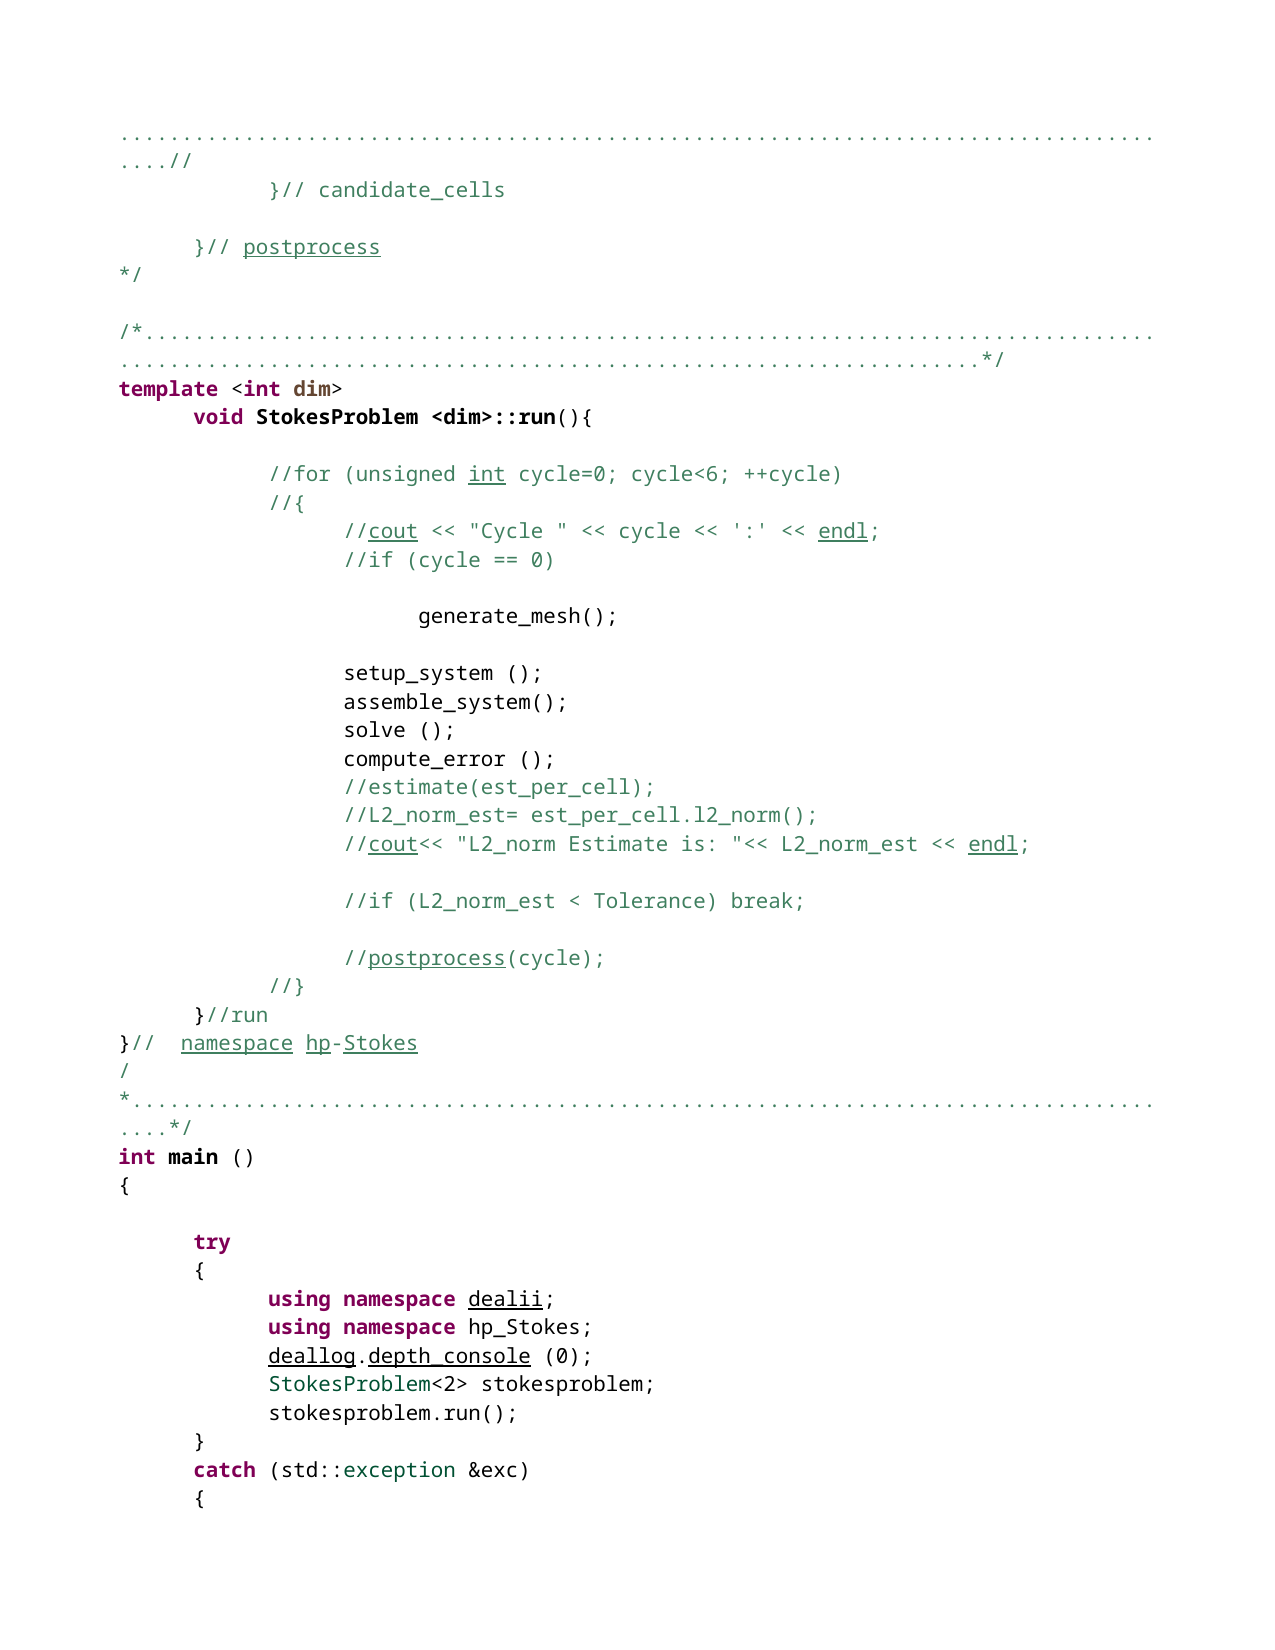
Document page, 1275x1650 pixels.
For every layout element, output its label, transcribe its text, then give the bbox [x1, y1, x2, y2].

text int main () [118, 1142, 1157, 1170]
text /*......................................................................................*/ [118, 1057, 1157, 1142]
text using namespace hp_Stokes; [118, 1312, 1157, 1341]
text //L2_norm_est= est_per_cell.l2_norm(); [118, 801, 1157, 829]
text catch (std::exception &exc) [118, 1455, 1157, 1483]
text generate_mesh(); [118, 602, 1157, 630]
text }//run [118, 1000, 1157, 1028]
text }// namespace hp-Stokes [118, 1028, 1157, 1057]
text stokesproblem.run(); [118, 1398, 1157, 1426]
text compute_error (); [118, 744, 1157, 772]
text setup_system (); [118, 658, 1157, 687]
text //} [118, 971, 1157, 1000]
text { [118, 1483, 1157, 1512]
text //cout<< "L2_norm Estimate is: "<< L2_norm_est << endl; [118, 829, 1157, 857]
text solve (); [118, 715, 1157, 744]
text //cout << "Cycle " << cycle << ':' << endl; [118, 516, 1157, 545]
text //if (cycle == 0) [118, 545, 1157, 573]
text .......................................................................................// [118, 118, 1157, 175]
text } [118, 1426, 1157, 1455]
text //postprocess(cycle); [118, 943, 1157, 971]
text //for (unsigned int cycle=0; cycle<6; ++cycle) [118, 459, 1157, 488]
text StokesProblem<2> stokesproblem; [118, 1369, 1157, 1398]
text { [118, 1170, 1157, 1199]
text }// postprocess [118, 232, 1157, 260]
text template <int dim> [118, 374, 1157, 402]
text /*......................................................................................................................................................*/ [118, 289, 1157, 374]
text //estimate(est_per_cell); [118, 772, 1157, 801]
text }// candidate_cells [118, 175, 1157, 203]
text //{ [118, 488, 1157, 516]
text void StokesProblem <dim>::run(){ [118, 402, 1157, 431]
text */ [118, 260, 1157, 289]
text assemble_system(); [118, 687, 1157, 715]
text { [118, 1256, 1157, 1284]
text //if (L2_norm_est < Tolerance) break; [118, 886, 1157, 914]
text deallog.depth_console (0); [118, 1341, 1157, 1369]
text try [118, 1227, 1157, 1256]
text using namespace dealii; [118, 1284, 1157, 1312]
